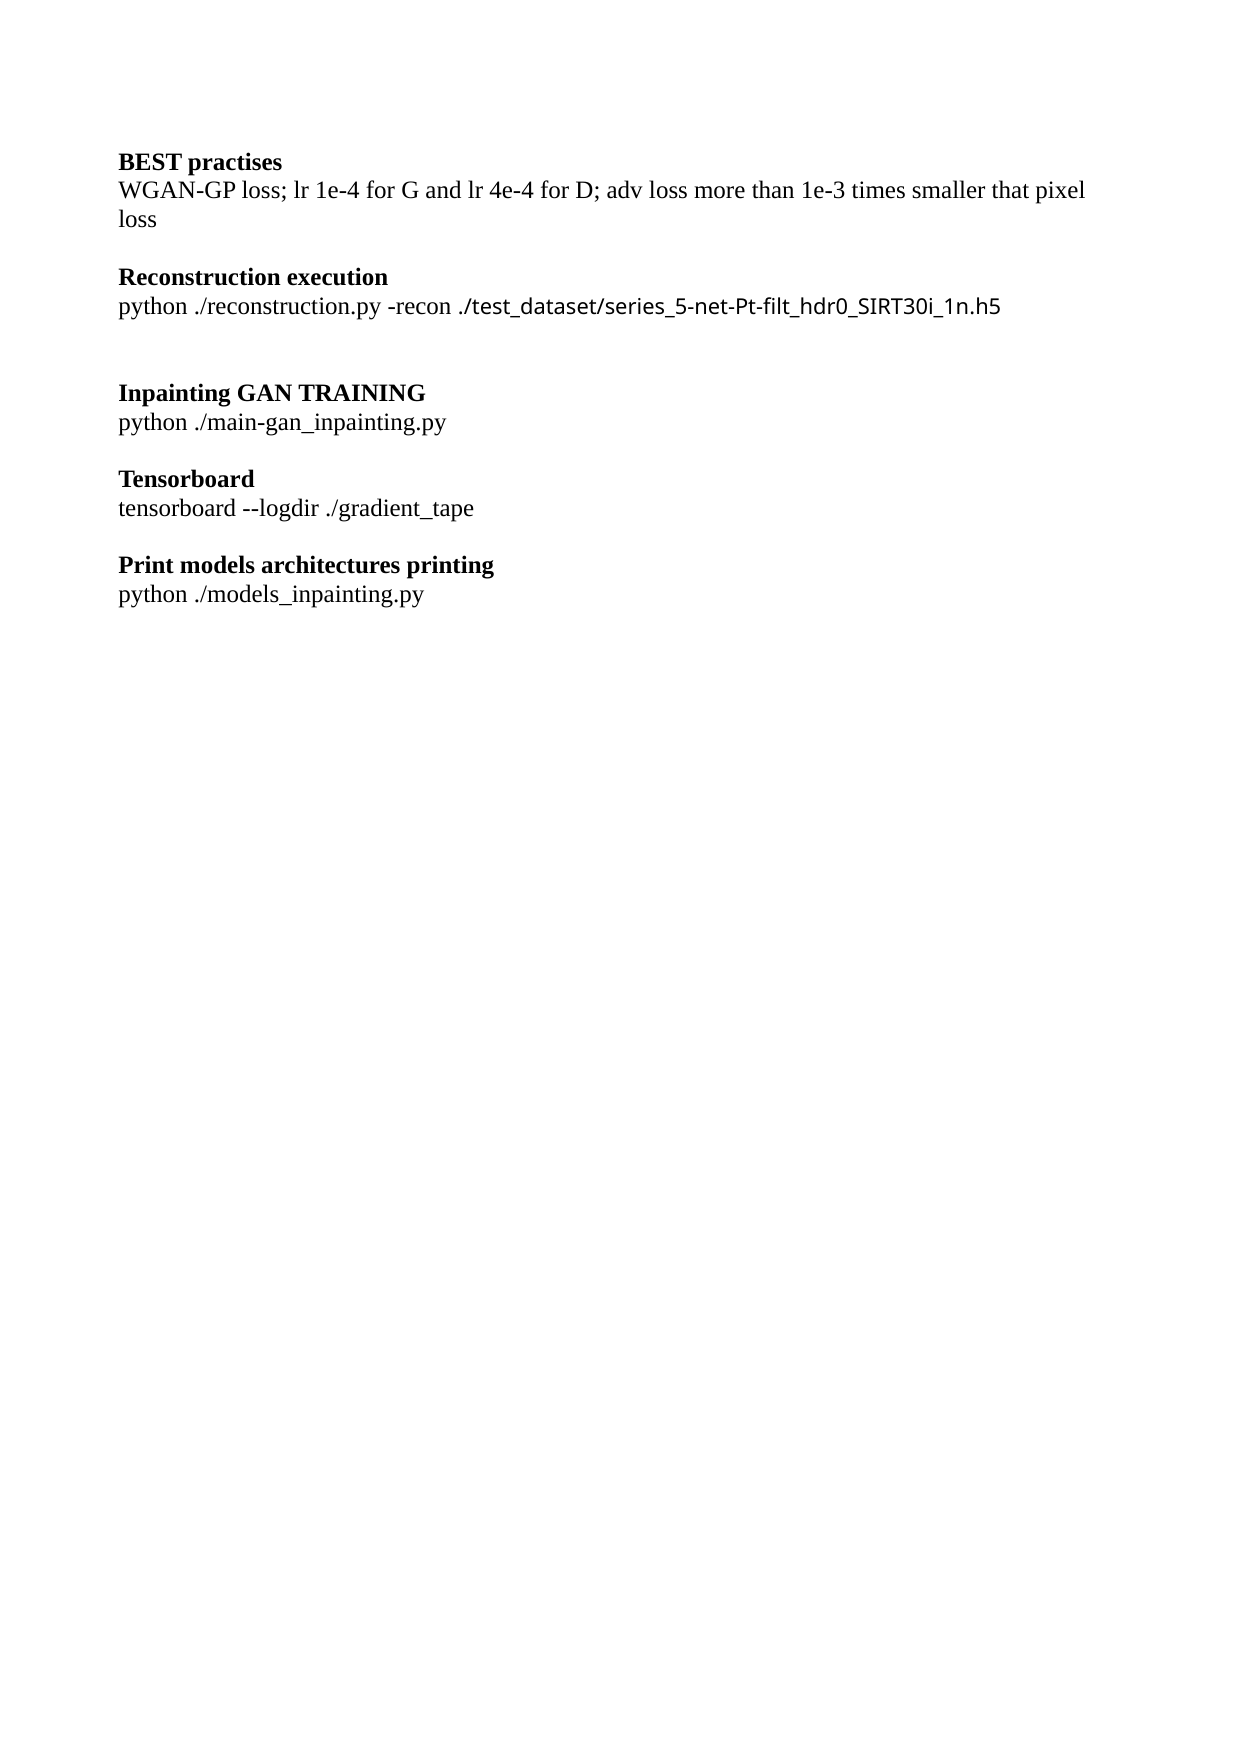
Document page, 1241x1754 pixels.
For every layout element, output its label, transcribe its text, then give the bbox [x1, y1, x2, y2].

text Reconstruction execution [118, 262, 1122, 291]
text python ./reconstruction.py -recon ./test_dataset/series_5-net-Pt-filt_hdr0_SIRT30i_1n.h5 [118, 291, 1122, 320]
text python ./main-gan_inpainting.py [118, 407, 1122, 435]
text Inpainting GAN TRAINING [118, 378, 1122, 407]
text BEST practises [118, 147, 1122, 176]
text Tensorboard [118, 464, 1122, 493]
text WGAN-GP loss; lr 1e-4 for G and lr 4e-4 for D; adv loss more than 1e-3 times smaller that pixel loss [118, 176, 1122, 233]
text Print models architectures printing [118, 550, 1122, 579]
text python ./models_inpainting.py [118, 579, 1122, 608]
text tensorboard --logdir ./gradient_tape [118, 493, 1122, 522]
